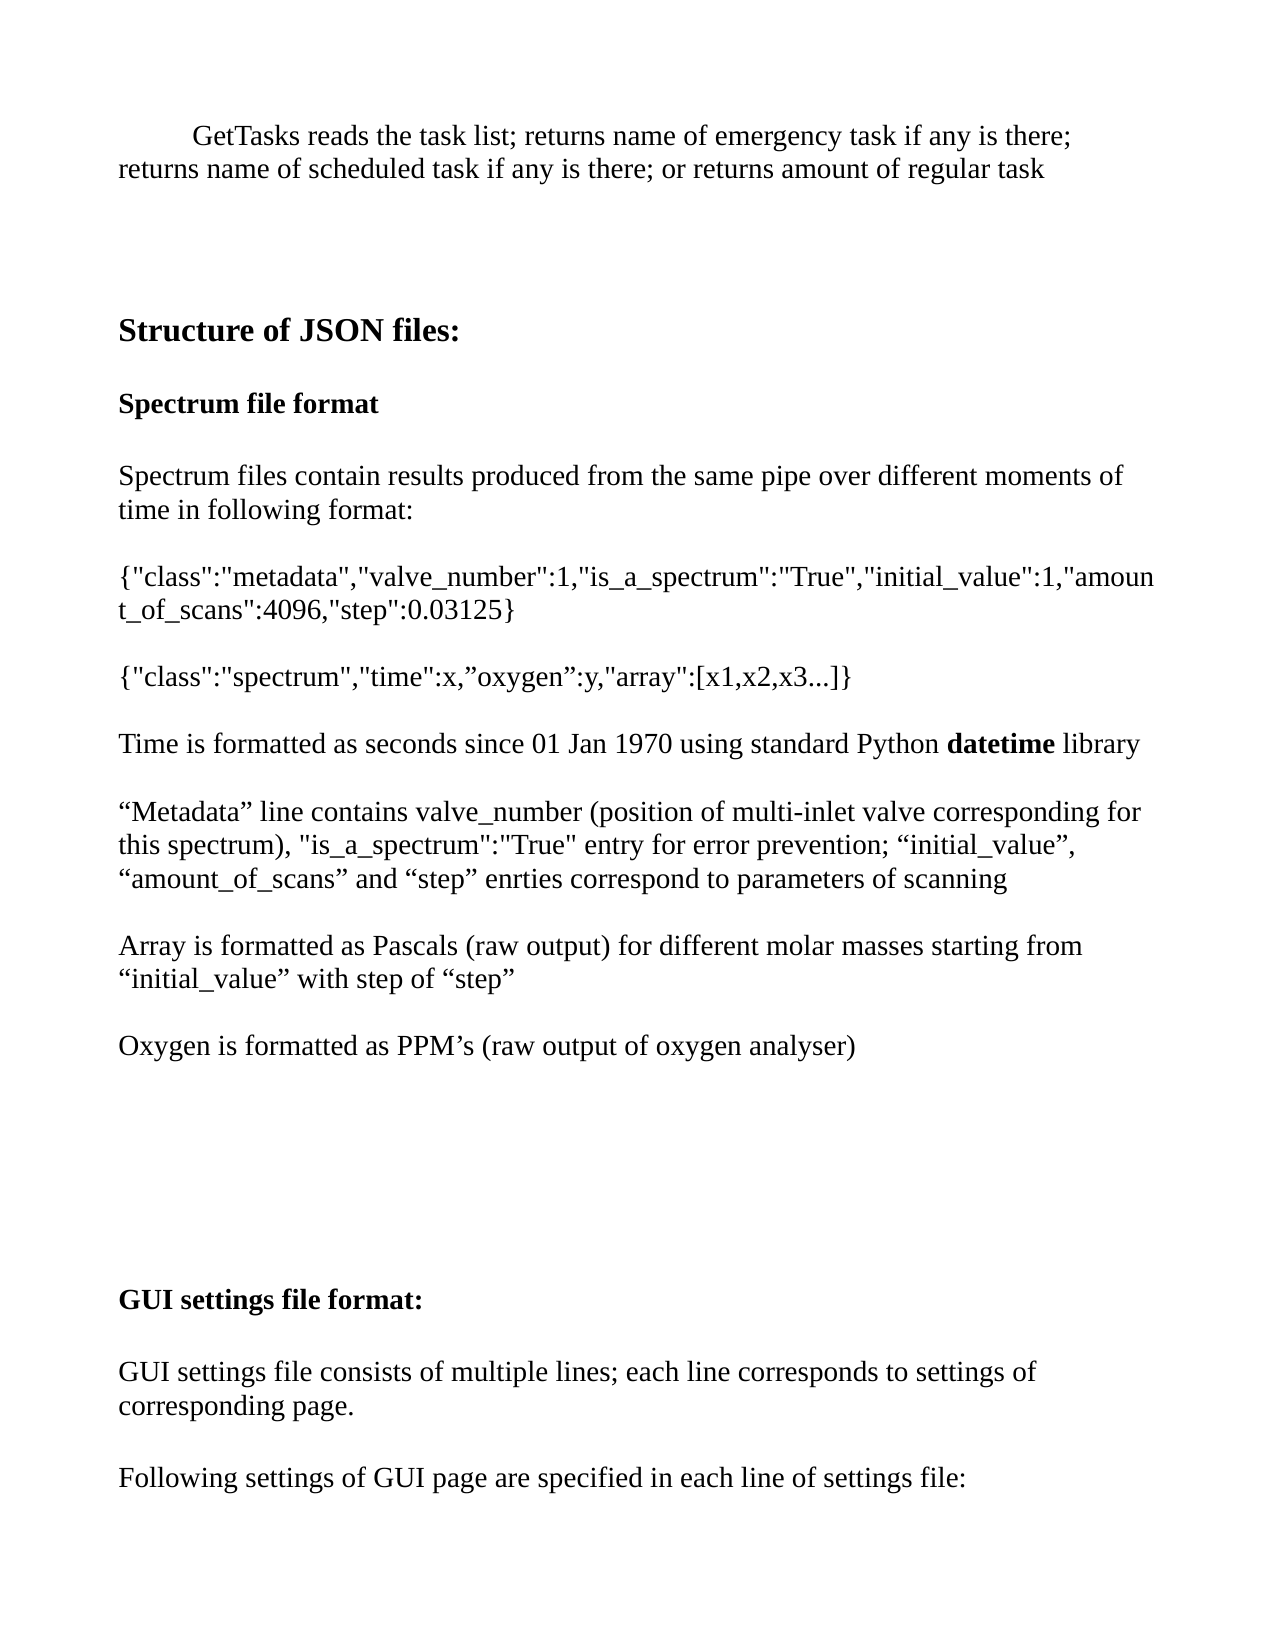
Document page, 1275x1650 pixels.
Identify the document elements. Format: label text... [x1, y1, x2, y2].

text Time is formatted as seconds since 01 Jan 1970 using standard Python datetime library [118, 727, 1157, 760]
text GUI settings file consists of multiple lines; each line corresponds to settings of corresponding page. [118, 1354, 1157, 1421]
text Following settings of GUI page are specified in each line of settings file: [118, 1460, 1157, 1493]
text {"class":"metadata","valve_number":1,"is_a_spectrum":"True","initial_value":1,"amount_of_scans":4096,"step":0.03125} [118, 559, 1157, 626]
text Spectrum files contain results produced from the same pipe over different moments of time in following format: [118, 458, 1157, 525]
text {"class":"spectrum","time":x,”oxygen”:y,"array":[x1,x2,x3...]} [118, 659, 1157, 693]
text GUI settings file format: [118, 1282, 1157, 1316]
text Structure of JSON files: [118, 310, 1157, 348]
text Oxygen is formatted as PPM’s (raw output of oxygen analyser) [118, 1028, 1157, 1062]
text Array is formatted as Pascals (raw output) for different molar masses starting from “initial_value” with step of “step” [118, 928, 1157, 995]
text GetTasks reads the task list; returns name of emergency task if any is there; returns name of scheduled task if any is there; or returns amount of regular task [118, 118, 1157, 185]
text Spectrum file format [118, 386, 1157, 420]
text “Metadata” line contains valve_number (position of multi-inlet valve corresponding for this spectrum), "is_a_spectrum":"True" entry for error prevention; “initial_value”, “amount_of_scans” and “step” enrties correspond to parameters of scanning [118, 794, 1157, 894]
